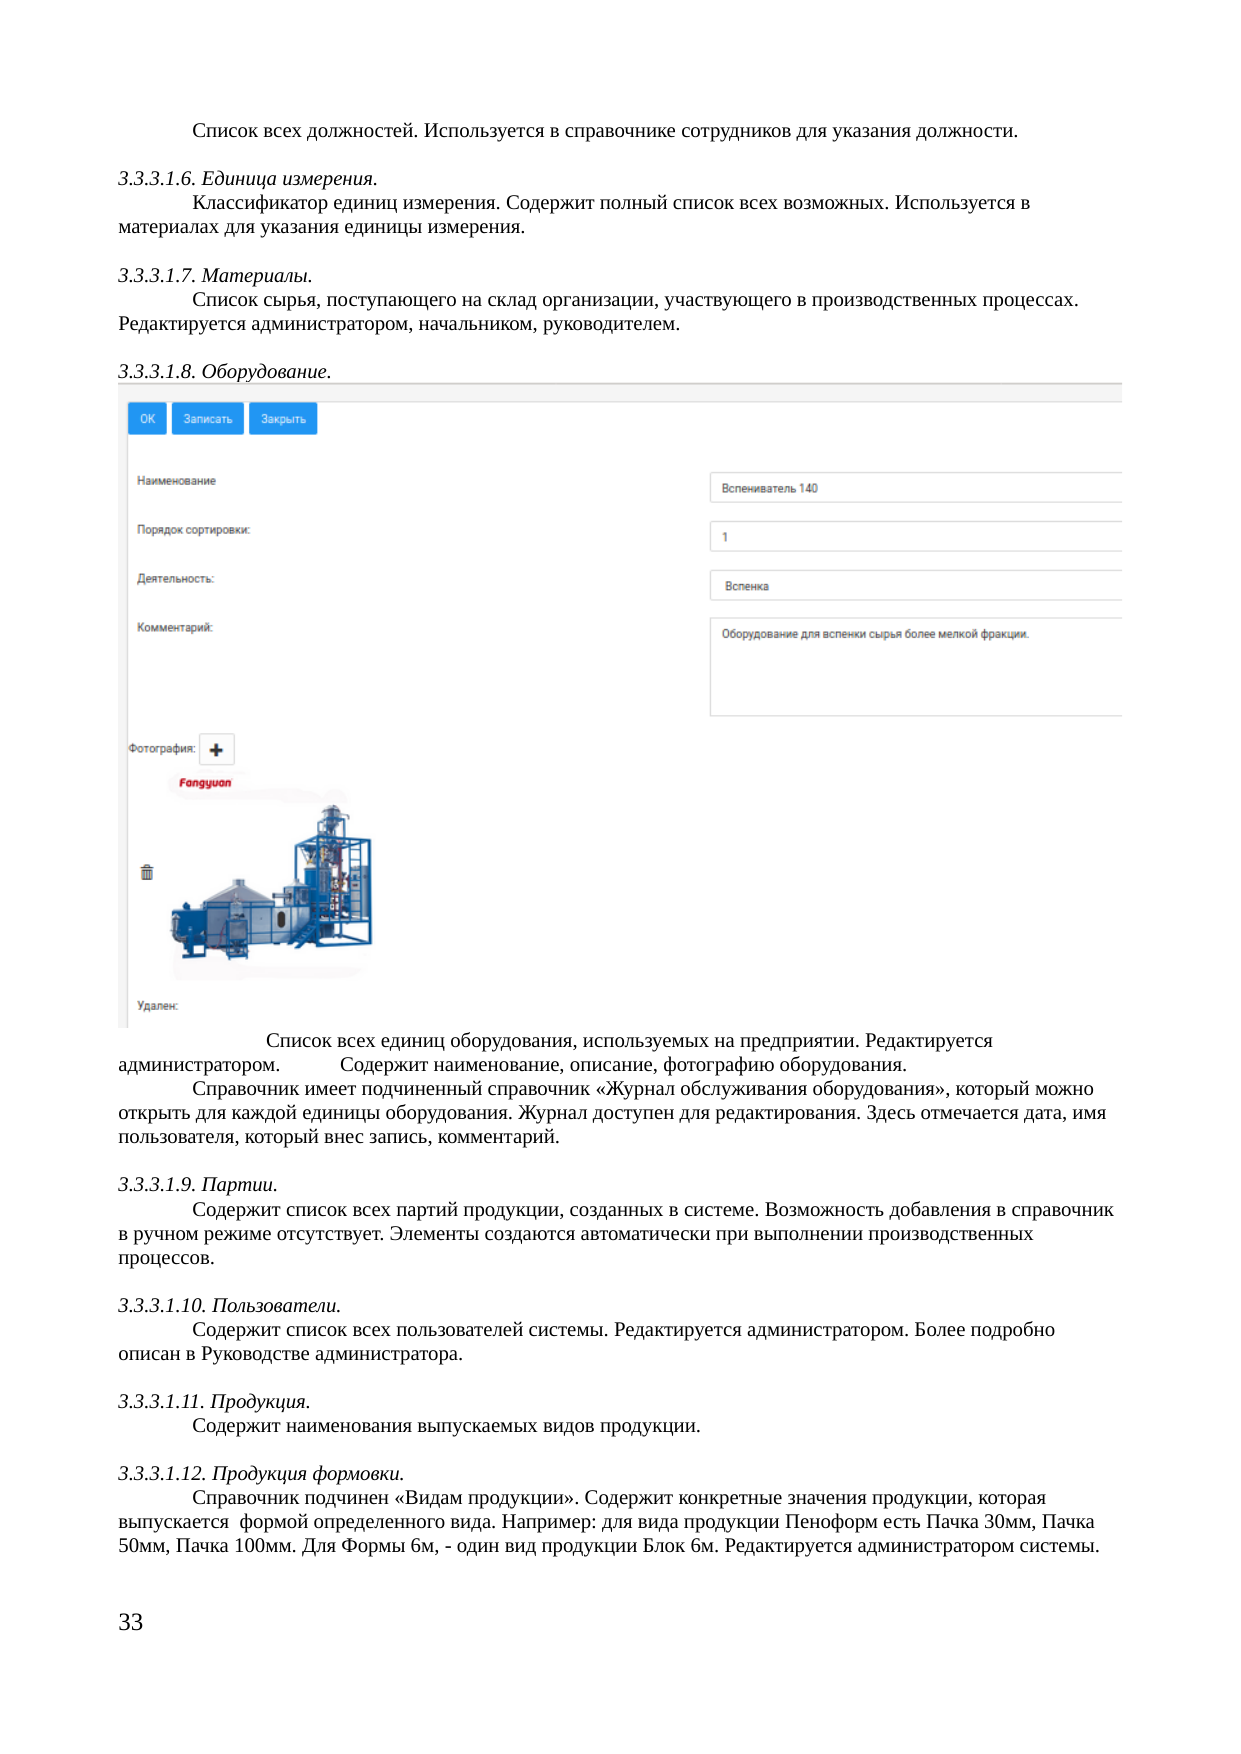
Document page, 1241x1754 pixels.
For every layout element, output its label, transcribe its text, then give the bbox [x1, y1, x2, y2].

text Список всех единиц оборудования, используемых на предприятии. Редактируется администратором. Содержит наименование, описание, фотографию оборудования. [118, 1028, 1122, 1076]
picture [118, 382, 1123, 1028]
text Справочник имеет подчиненный справочник «Журнал обслуживания оборудования», который можно открыть для каждой единицы оборудования. Журнал доступен для редактирования. Здесь отмечается дата, имя пользователя, который внес запись, комментарий. [118, 1076, 1122, 1148]
text Справочник подчинен «Видам продукции». Содержит конкретные значения продукции, которая выпускается формой определенного вида. Например: для вида продукции Пеноформ есть Пачка 30мм, Пачка 50мм, Пачка 100мм. Для Формы 6м, - один вид продукции Блок 6м. Редактируется администратором системы. [118, 1485, 1122, 1557]
text 3.3.3.1.10. Пользователи. [118, 1293, 1122, 1317]
text Список всех должностей. Используется в справочнике сотрудников для указания должности. [118, 118, 1122, 142]
text 3.3.3.1.12. Продукция формовки. [118, 1461, 1122, 1485]
text Содержит список всех партий продукции, созданных в системе. Возможность добавления в справочник в ручном режиме отсутствует. Элементы создаются автоматически при выполнении производственных процессов. [118, 1196, 1122, 1269]
text 3.3.3.1.8. Оборудование. [118, 359, 1122, 382]
text Содержит список всех пользователей системы. Редактируется администратором. Более подробно описан в Руководстве администратора. [118, 1317, 1122, 1365]
text Содержит наименования выпускаемых видов продукции. [118, 1413, 1122, 1437]
text 3.3.3.1.9. Партии. [118, 1172, 1122, 1196]
text Классификатор единиц измерения. Содержит полный список всех возможных. Используется в материалах для указания единицы измерения. [118, 190, 1122, 238]
text 3.3.3.1.7. Материалы. [118, 262, 1122, 287]
text Список сырья, поступающего на склад организации, участвующего в производственных процессах. Редактируется администратором, начальником, руководителем. [118, 287, 1122, 335]
text 3.3.3.1.11. Продукция. [118, 1389, 1122, 1413]
text 3.3.3.1.6. Единица измерения. [118, 166, 1122, 190]
